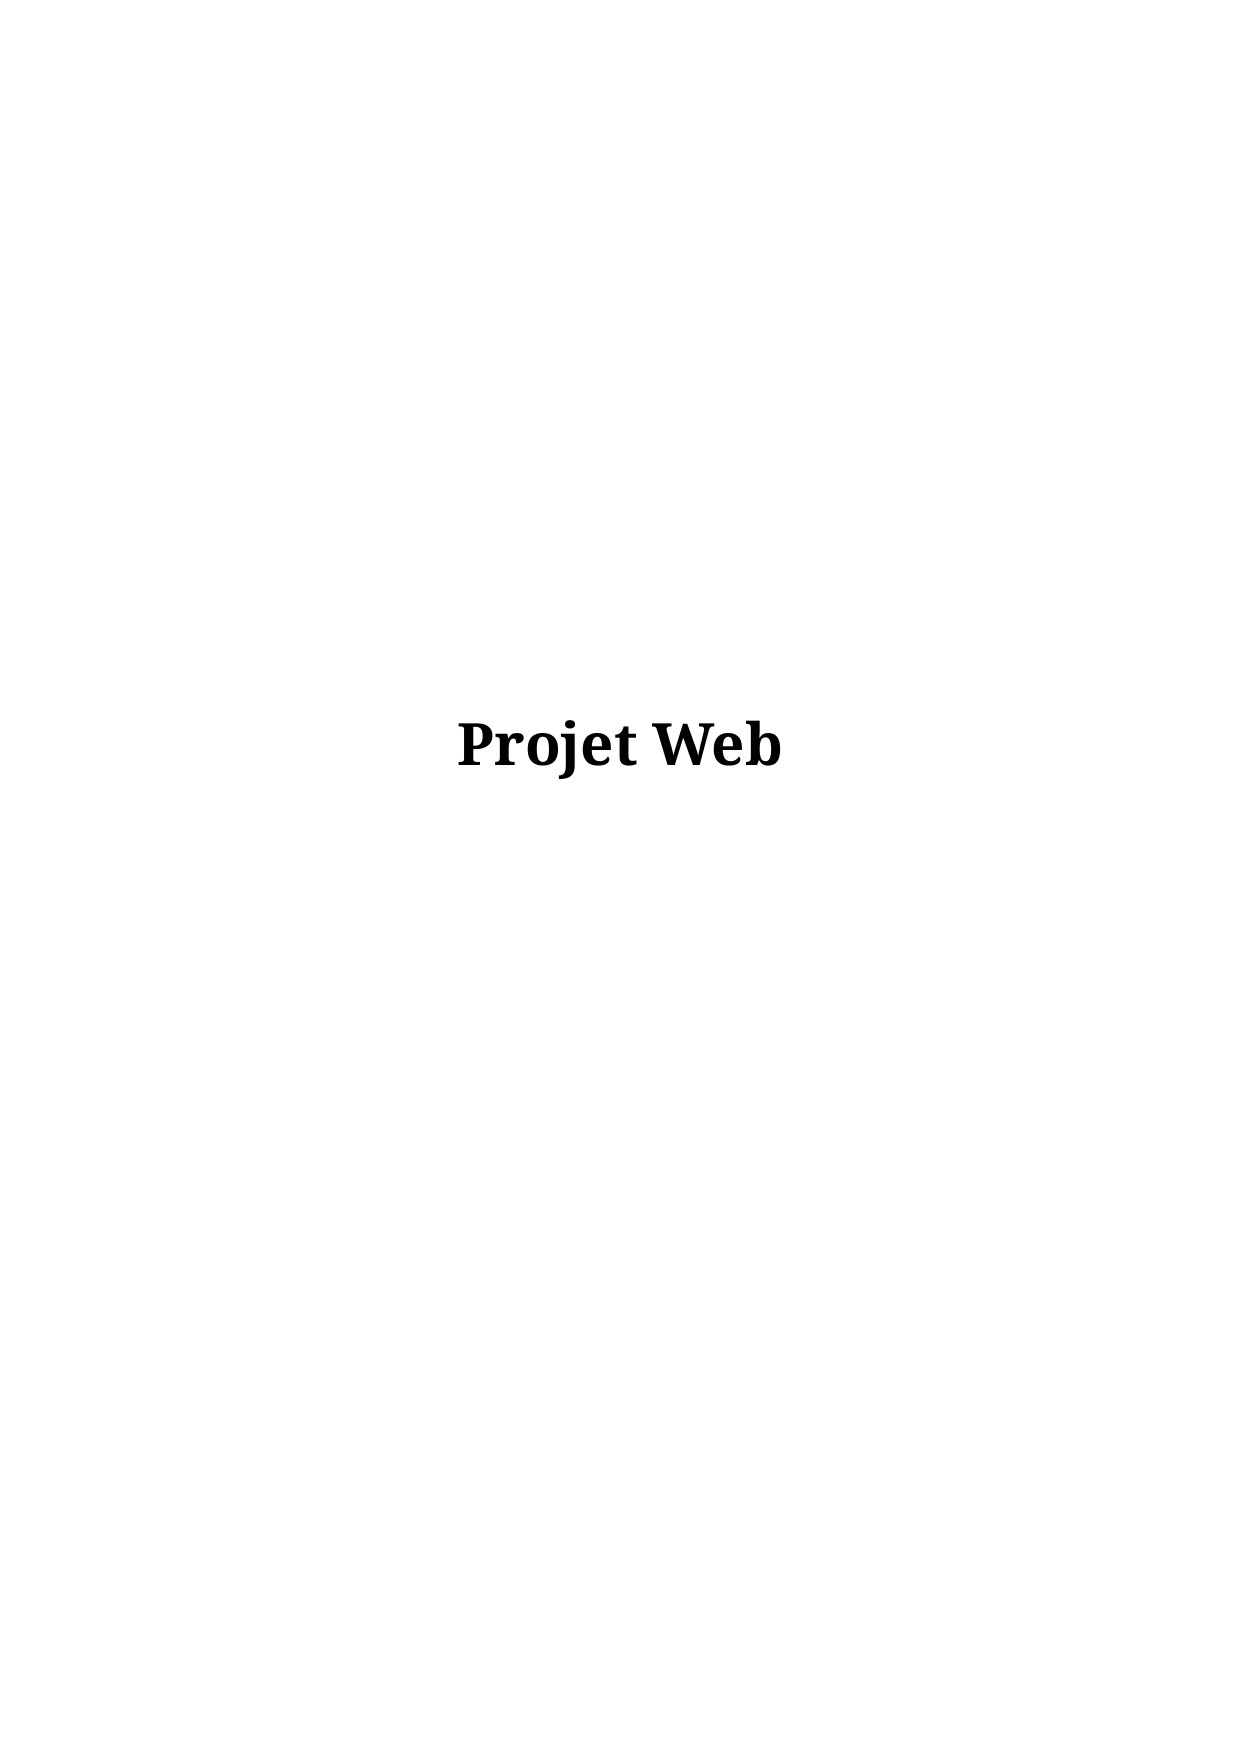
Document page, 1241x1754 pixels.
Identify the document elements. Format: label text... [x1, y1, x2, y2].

title Projet Web [118, 703, 1122, 783]
